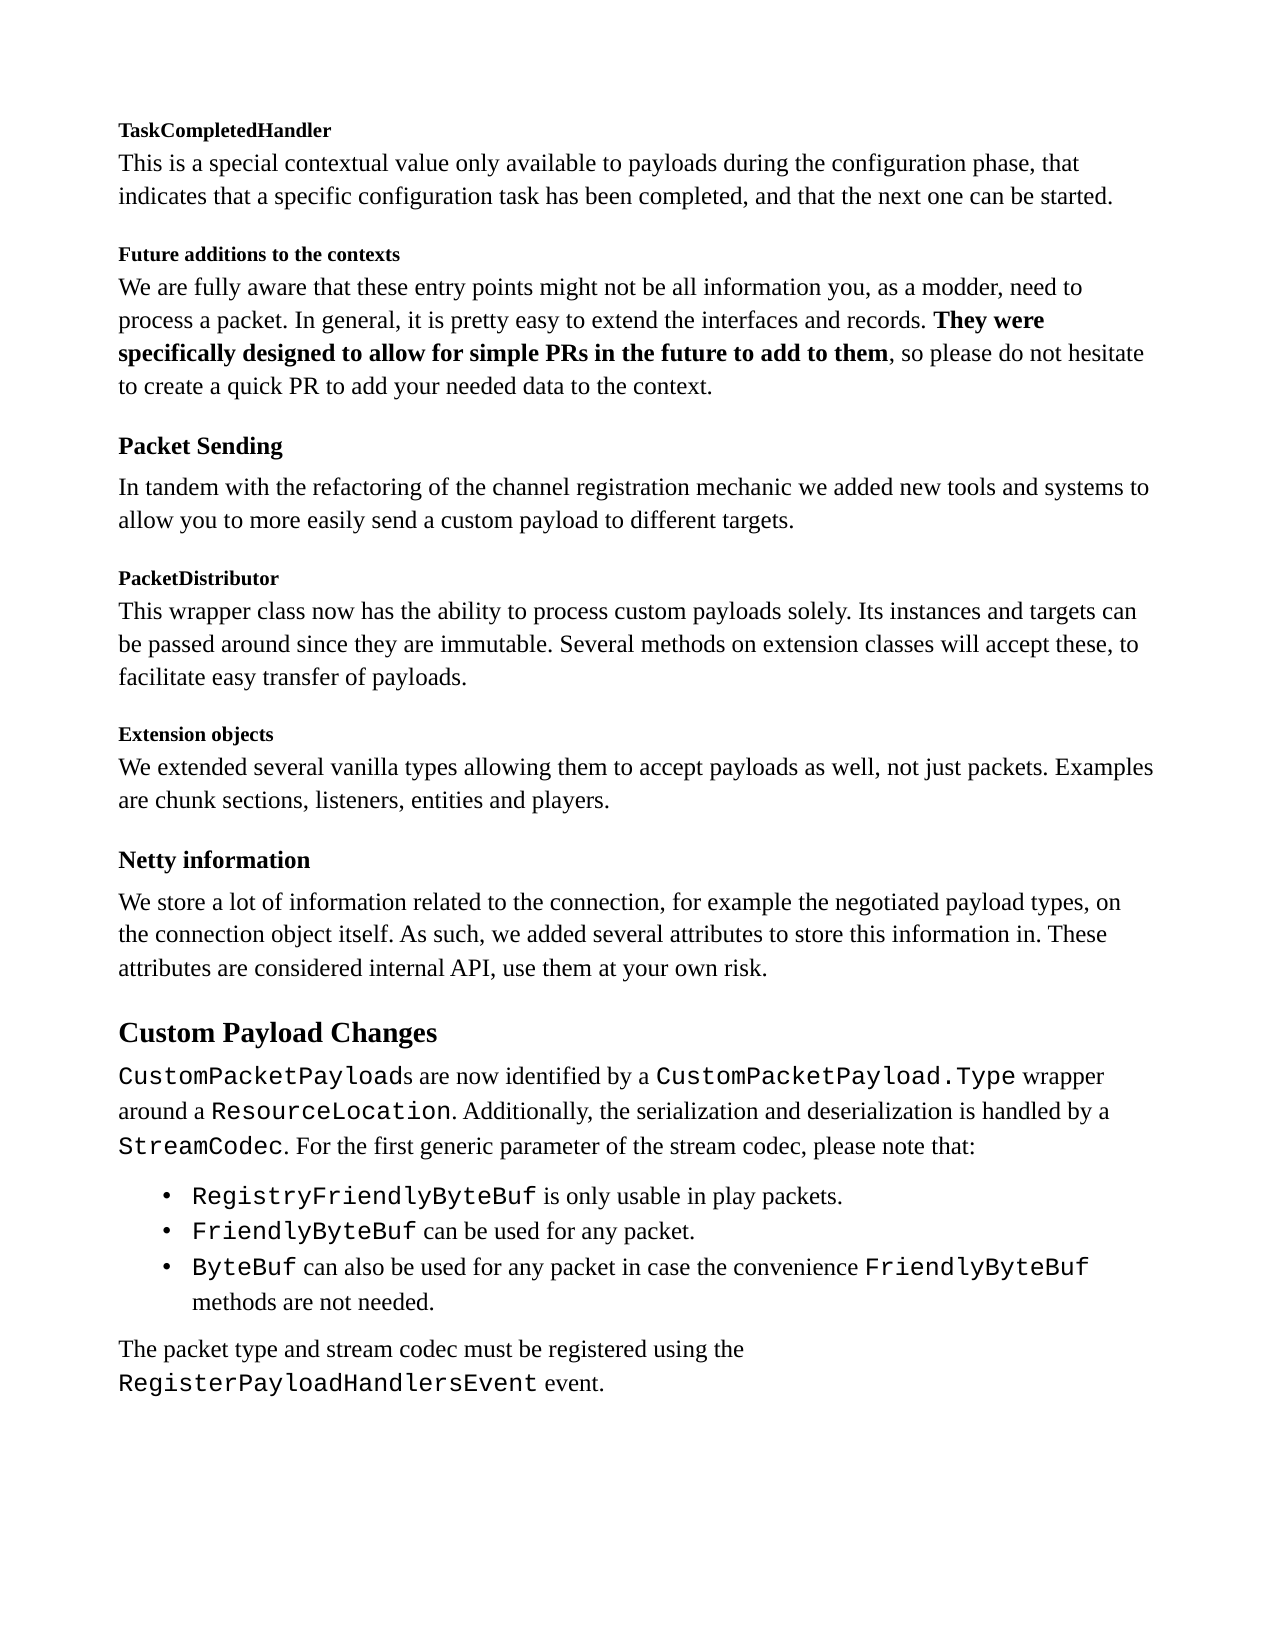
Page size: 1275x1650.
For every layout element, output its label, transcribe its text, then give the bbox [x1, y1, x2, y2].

text This is a special contextual value only available to payloads during the configuration phase, that indicates that a specific configuration task has been completed, and that the next one can be started. [118, 148, 1157, 210]
text The packet type and stream codec must be registered using the RegisterPayloadHandlersEvent event. [118, 1334, 1157, 1398]
text We are fully aware that these entry points might not be all information you, as a modder, need to process a packet. In general, it is pretty easy to extend the interfaces and records. They were specifically designed to allow for simple PRs in the future to add to them, so please do not hesitate to create a quick PR to add your needed data to the context. [118, 272, 1157, 400]
subtitle Netty information [118, 845, 1157, 874]
text This wrapper class now has the ability to process custom payloads solely. Its instances and targets can be passed around since they are immutable. Several methods on extension classes will accept these, to facilitate easy transfer of payloads. [118, 596, 1157, 691]
subtitle TaskCompletedHandler [118, 118, 1157, 142]
subtitle Custom Payload Changes [118, 1015, 1157, 1048]
subtitle Future additions to the contexts [118, 242, 1157, 266]
list ByteBuf can also be used for any packet in case the convenience FriendlyByteBuf methods are not needed. [162, 1252, 1157, 1316]
text In tandem with the refactoring of the channel registration mechanic we added new tools and systems to allow you to more easily send a custom payload to different targets. [118, 472, 1157, 534]
subtitle Packet Sending [118, 431, 1157, 460]
subtitle Extension objects [118, 722, 1157, 746]
subtitle PacketDistributor [118, 565, 1157, 589]
text We extended several vanilla types allowing them to accept payloads as well, not just packets. Examples are chunk sections, listeners, entities and players. [118, 752, 1157, 814]
text We store a lot of information related to the connection, for example the negotiated payload types, on the connection object itself. As such, we added several attributes to store this information in. These attributes are considered internal API, use them at your own risk. [118, 887, 1157, 981]
text CustomPacketPayloads are now identified by a CustomPacketPayload.Type wrapper around a ResourceLocation. Additionally, the serialization and deserialization is handled by a StreamCodec. For the first generic parameter of the stream codec, please note that: [118, 1061, 1157, 1162]
list RegistryFriendlyByteBuf is only usable in play packets. [162, 1181, 1157, 1212]
list FriendlyByteBuf can be used for any packet. [162, 1216, 1157, 1247]
